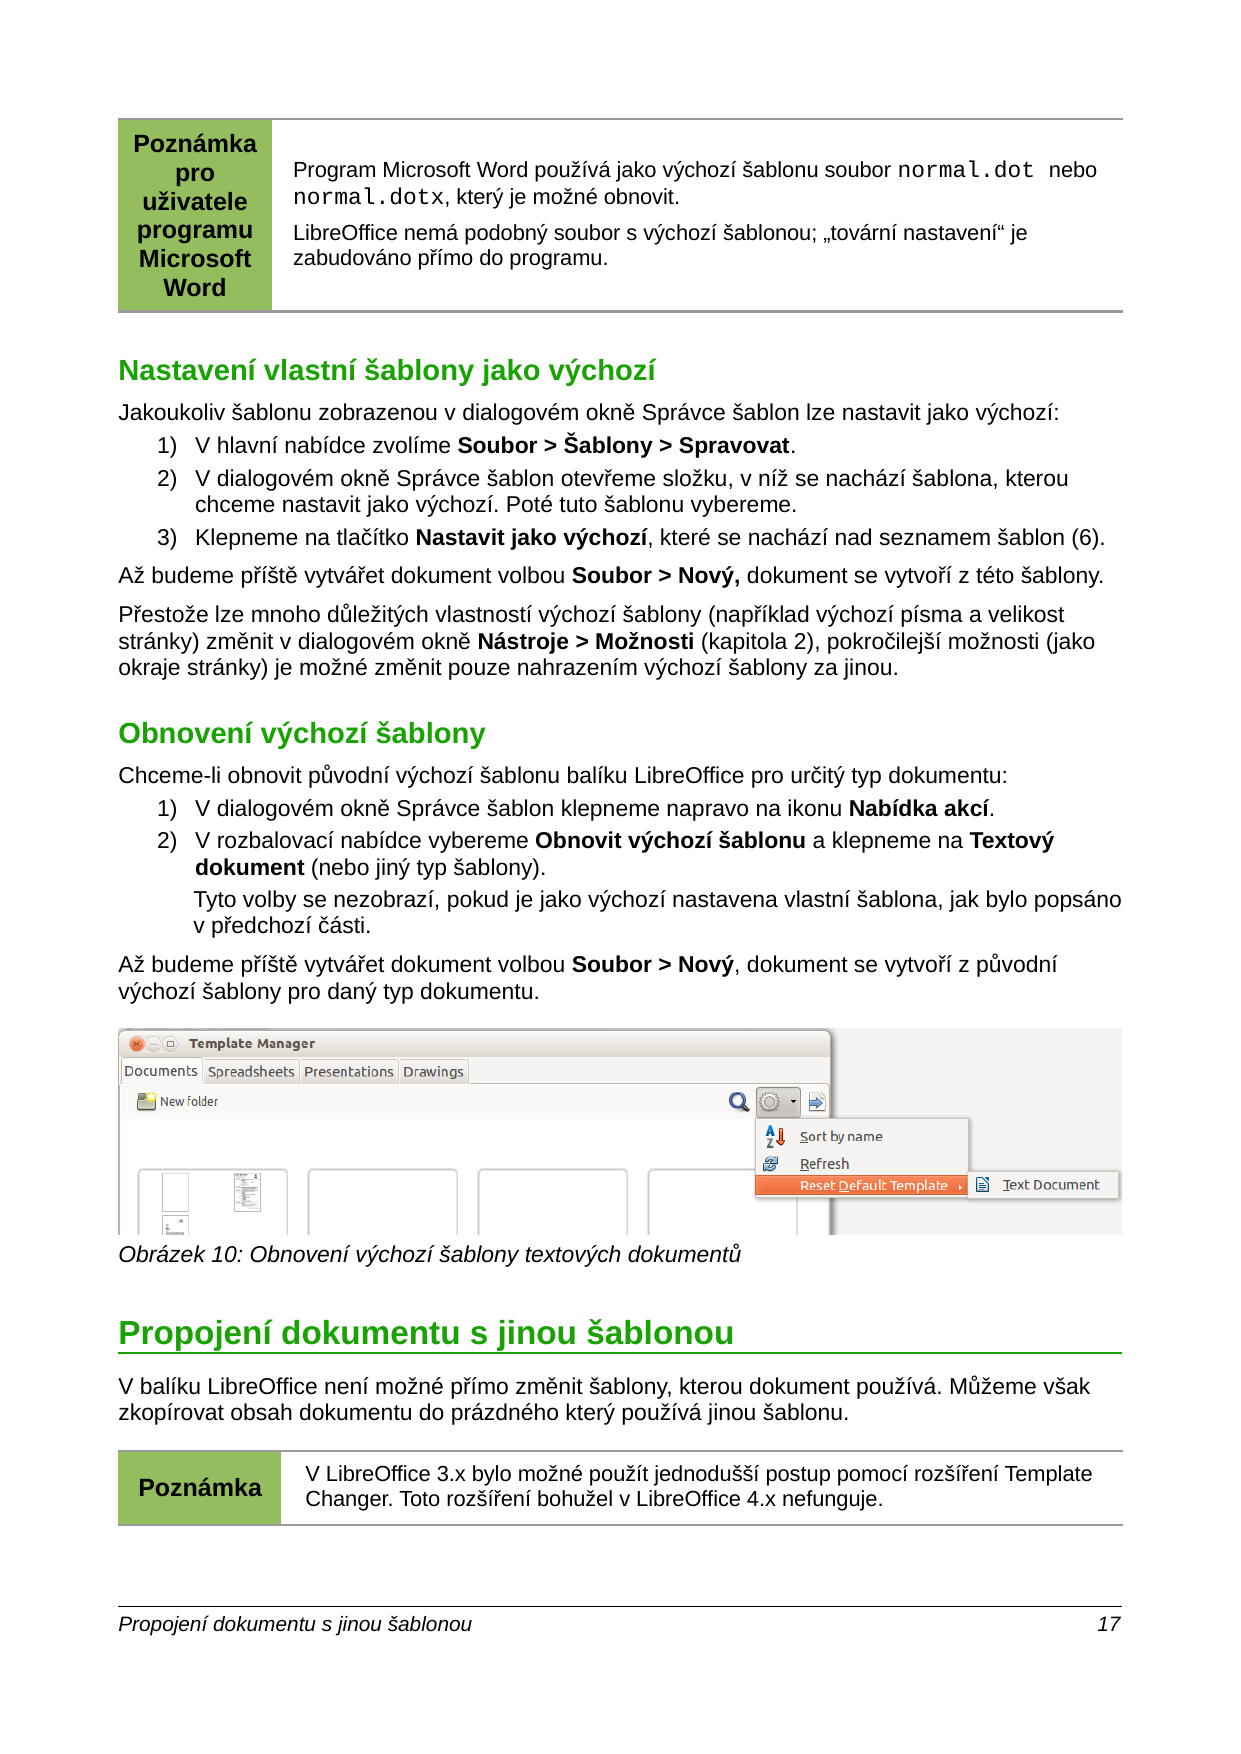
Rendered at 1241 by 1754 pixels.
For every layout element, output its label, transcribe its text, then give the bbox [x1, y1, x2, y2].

text Přestože lze mnoho důležitých vlastností výchozí šablony (například výchozí písma a velikost stránky) změnit v dialogovém okně Nástroje > Možnosti (kapitola 2), pokročilejší možnosti (jako okraje stránky) je možné změnit pouze nahrazením výchozí šablony za jinou. [118, 601, 1122, 680]
subtitle Obnovení výchozí šablony [118, 716, 1122, 749]
table_header Program Microsoft Word používá jako výchozí šablonu soubor normal.dot nebo normal.dotx, který je možné obnovit. LibreOffice nemá podobný soubor s výchozí šablonou; „tovární nastavení“ je zabudováno přímo do programu. [272, 120, 1122, 310]
list V dialogovém okně Správce šablon klepneme napravo na ikonu Nabídka akcí. [177, 794, 1122, 821]
table_header V LibreOffice 3.x bylo možné použít jednodušší postup pomocí rozšíření Template Changer. Toto rozšíření bohužel v LibreOffice 4.x nefunguje. [281, 1452, 1122, 1524]
list V dialogovém okně Správce šablon otevřeme složku, v níž se nachází šablona, kterou chceme nastavit jako výchozí. Poté tuto šablonu vybereme. [177, 464, 1122, 517]
text Až budeme příště vytvářet dokument volbou Soubor > Nový, dokument se vytvoří z této šablony. [118, 562, 1122, 589]
list Jakoukoliv šablonu zobrazenou v dialogovém okně Správce šablon lze nastavit jako výchozí: [118, 399, 1122, 426]
picture [118, 1028, 1123, 1235]
list Klepneme na tlačítko Nastavit jako výchozí, které se nachází nad seznamem šablon (obrázek 6). [177, 523, 1122, 550]
text V balíku LibreOffice není možné přímo změnit šablony, kterou dokument používá. Můžeme však zkopírovat obsah dokumentu do prázdného který používá jinou šablonu. [118, 1373, 1122, 1425]
list Chceme-li obnovit původní výchozí šablonu balíku LibreOffice pro určitý typ dokumentu: [118, 762, 1122, 788]
list V rozbalovací nabídce vybereme Obnovit výchozí šablonu a klepneme na Textový dokument (nebo jiný typ šablony). [177, 827, 1122, 880]
table_header Poznámka [118, 1452, 281, 1524]
subtitle Nastavení vlastní šablony jako výchozí [118, 353, 1122, 387]
text Až budeme příště vytvářet dokument volbou Soubor > Nový, dokument se vytvoří z původní výchozí šablony pro daný typ dokumentu. [118, 951, 1122, 1004]
list V hlavní nabídce zvolíme Soubor > Šablony > Spravovat. [177, 432, 1122, 458]
list Tyto volby se nezobrazí, pokud je jako výchozí nastavena vlastní šablona, jak bylo popsáno v předchozí části. [193, 886, 1122, 939]
text Obrázek 11: Obnovení výchozí šablony textových dokumentů [118, 1241, 1122, 1267]
table_header Poznámka pro uživatele programu Microsoft Word [118, 120, 272, 310]
subtitle Propojení dokumentu s jinou šablonou [118, 1313, 1122, 1352]
